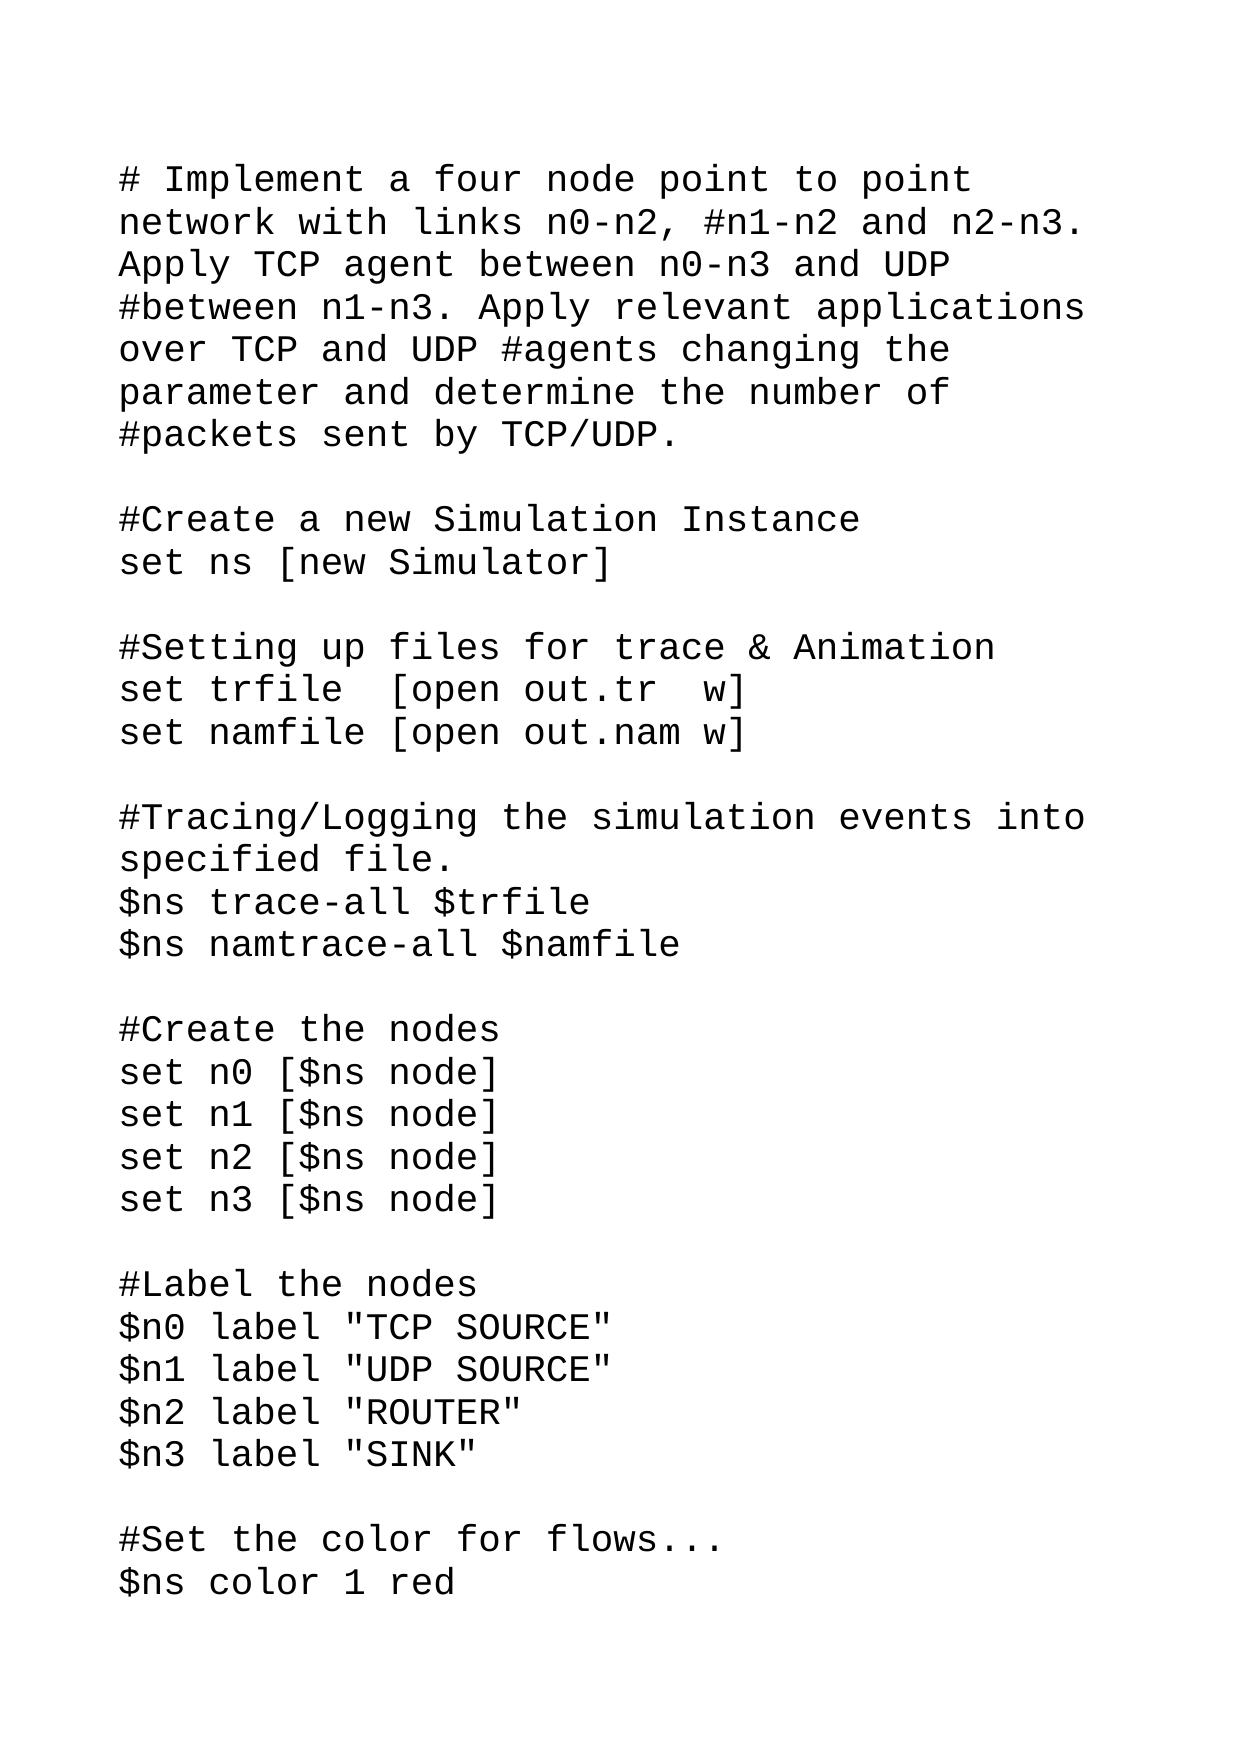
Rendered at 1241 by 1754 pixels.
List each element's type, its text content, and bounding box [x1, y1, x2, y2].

text $n2 label "ROUTER" [118, 1393, 1122, 1436]
text $n3 label "SINK" [118, 1436, 1122, 1478]
text #Setting up files for trace & Animation [118, 628, 1122, 671]
text #Tracing/Logging the simulation events into specified file. [118, 798, 1122, 883]
text set trfile [open out.tr w] [118, 671, 1122, 713]
text $ns color 1 red [118, 1563, 1122, 1606]
text set n1 [$ns node] [118, 1096, 1122, 1138]
text $ns namtrace-all $namfile [118, 926, 1122, 968]
text # Implement a four node point to point network with links n0-n2, #n1-n2 and n2-n3. Apply TCP agent between n0-n3 and UDP #between n1-n3. Apply relevant applications over TCP and UDP #agents changing the parameter and determine the number of #packets sent by TCP/UDP. [118, 161, 1122, 458]
text $n0 label "TCP SOURCE" [118, 1308, 1122, 1351]
text set namfile [open out.nam w] [118, 713, 1122, 756]
text #Set the color for flows... [118, 1521, 1122, 1563]
text #Create a new Simulation Instance [118, 501, 1122, 543]
text $ns trace-all $trfile [118, 883, 1122, 926]
text set n0 [$ns node] [118, 1053, 1122, 1096]
text set n2 [$ns node] [118, 1138, 1122, 1181]
text set n3 [$ns node] [118, 1181, 1122, 1223]
text #Label the nodes [118, 1266, 1122, 1308]
text #Create the nodes [118, 1011, 1122, 1053]
text set ns [new Simulator] [118, 543, 1122, 586]
text $n1 label "UDP SOURCE" [118, 1351, 1122, 1393]
